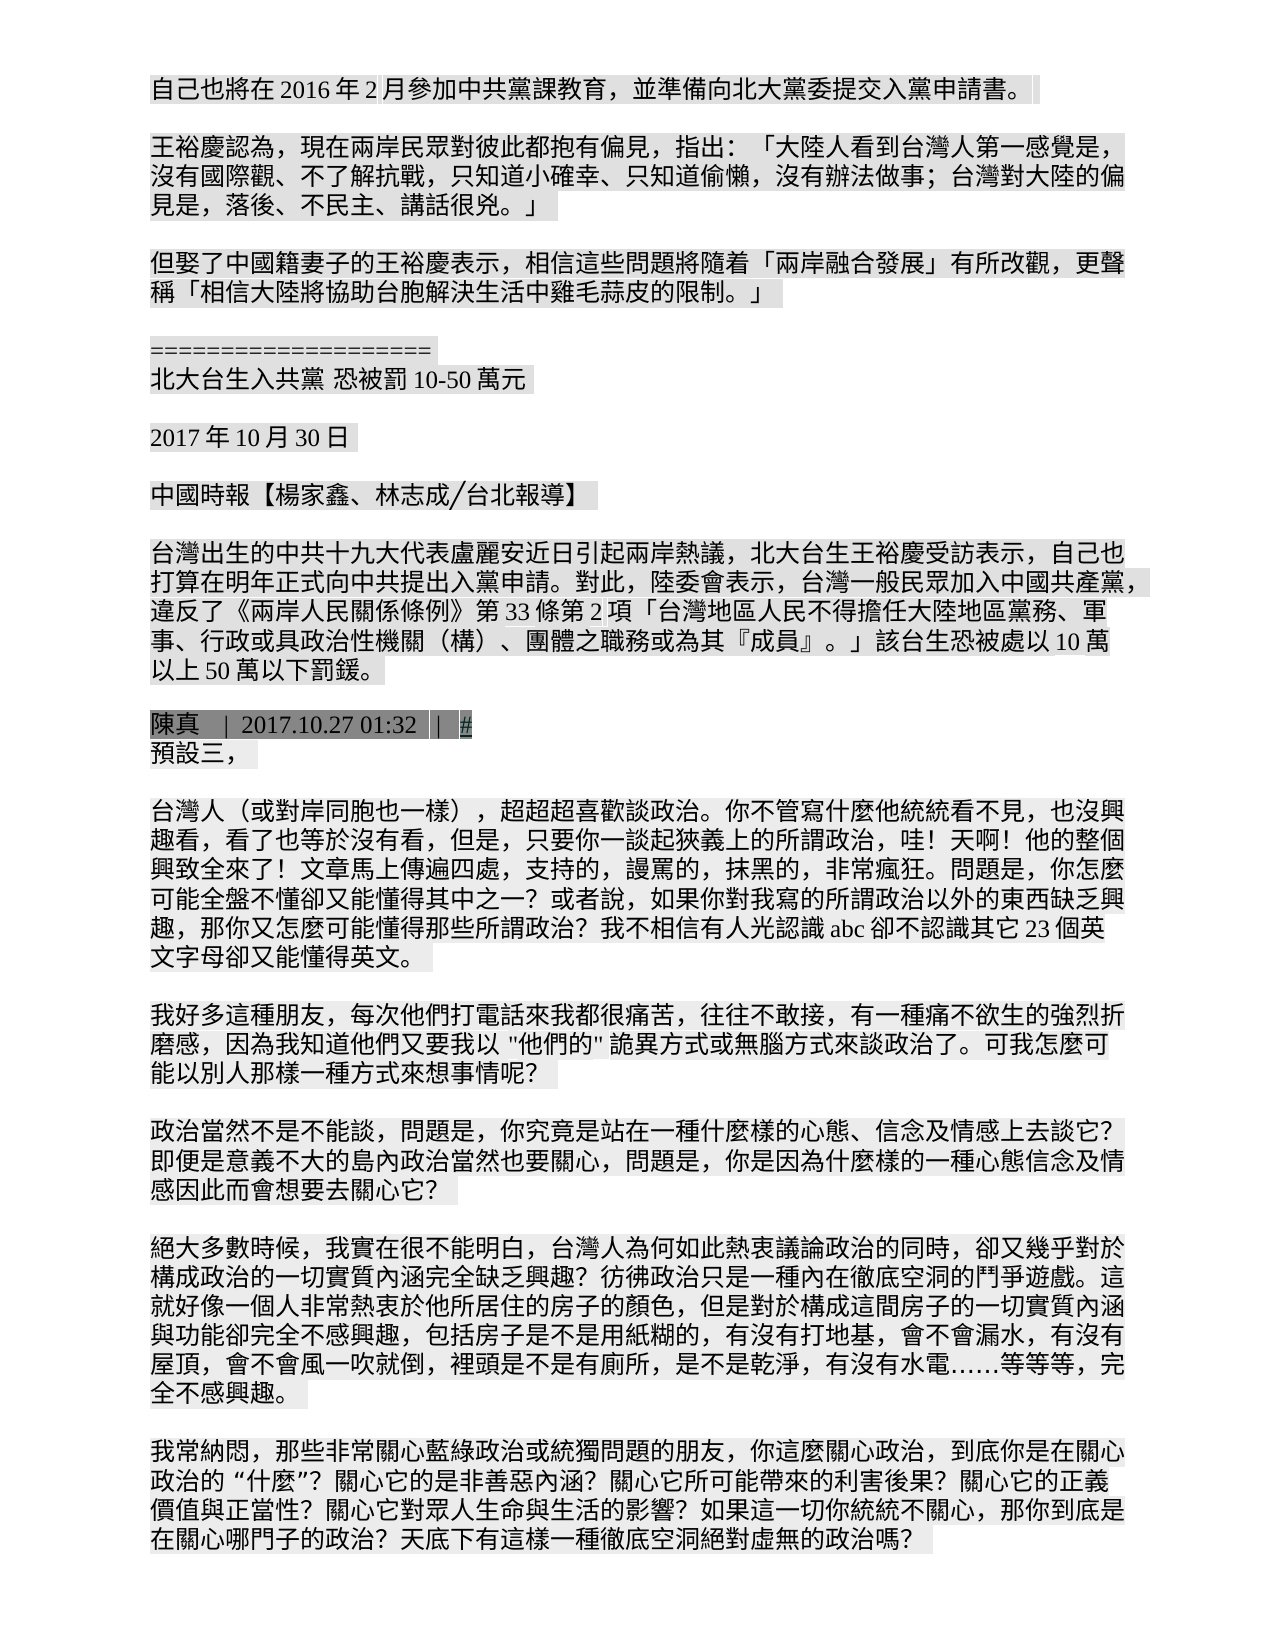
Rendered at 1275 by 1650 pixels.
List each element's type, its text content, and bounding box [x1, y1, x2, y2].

text 預設三， 台灣人（或對岸同胞也一樣），超超超喜歡談政治。你不管寫什麼他統統看不見，也沒興趣看，看了也等於沒有看，但是，只要你一談起狹義上的所謂政治，哇！天啊！他的整個興致全來了！文章馬上傳遍四處，支持的，謾罵的，抹黑的，非常瘋狂。問題是，你怎麼可能全盤不懂卻又能懂得其中之一？或者說，如果你對我寫的所謂政治以外的東西缺乏興趣，那你又怎麼可能懂得那些所謂政治？我不相信有人光認識abc卻不認識其它23個英文字母卻又能懂得英文。 我好多這種朋友，每次他們打電話來我都很痛苦，往往不敢接，有一種痛不欲生的強烈折磨感，因為我知道他們又要我以 "他們的" 詭異方式或無腦方式來談政治了。可我怎麼可能以別人那樣一種方式來想事情呢？ 政治當然不是不能談，問題是，你究竟是站在一種什麼樣的心態、信念及情感上去談它？即便是意義不大的島內政治當然也要關心，問題是，你是因為什麼樣的一種心態信念及情感因此而會想要去關心它？ 絕大多數時候，我實在很不能明白，台灣人為何如此熱衷議論政治的同時，卻又幾乎對於構成政治的一切實質內涵完全缺乏興趣？彷彿政治只是一種內在徹底空洞的鬥爭遊戲。這就好像一個人非常熱衷於他所居住的房子的顏色，但是對於構成這間房子的一切實質內涵與功能卻完全不感興趣，包括房子是不是用紙糊的，有沒有打地基，會不會漏水，有沒有屋頂，會不會風一吹就倒，裡頭是不是有廁所，是不是乾淨，有沒有水電……等等等，完全不感興趣。 我常納悶，那些非常關心藍綠政治或統獨問題的朋友，你這麼關心政治，到底你是在關心政治的 “什麼”？關心它的是非善惡內涵？關心它所可能帶來的利害後果？關心它的正義價值與正當性？關心它對眾人生命與生活的影響？如果這一切你統統不關心，那你到底是在關心哪門子的政治？天底下有這樣一種徹底空洞絕對虛無的政治嗎？ [150, 739, 1125, 1554]
text 陳真 | 2017.10.27 01:32 | # [150, 710, 1125, 739]
text 很可能三、五年後這些都不再是新聞，而只是一種普通常識與趨勢。人渣黨的離譜謊言是絕對撐不久的，西方那一套所謂民主自由的鬼話也一樣，人們遲早會看出它的真相。人若不是向著正義的方向走，也會向著利益飛奔，這事就像河流要奔向大海一樣，槍炮也攔不住。 陳真 2017. 10. 30. =============== 【小島鮭魚奔大國】北大台籍博士生：中國比西方先進 台胞都想投共 上報快訊 2017年10月29日 中國19大期間，出身高雄的「台灣代表」盧麗安在鏡頭前大方地分享她心嚮中國的殷切之情，引發台媒廣泛討論；而在中國北京大學攻讀博士的台籍學生王裕慶在接受港媒採訪時表示，自己也打算在明年向中共提出入黨申請，更曾不避諱的表示，想當「祖國」偉大復興的參與者。 據港媒《明報》報導，在北大國際關係學院台灣研究院讀博士的王裕慶，現年39歲。他指出身邊在北京的台灣朋友，很多都對中共的理念抱着認同的態度。他更認為，中共的政策對於老百姓有實際幫助，「不論是在管理上還是制度的發展上，中國特色社會主義都比西方國家體制先進。」 王裕慶聲稱，「在中國工作的台胞對於中共逐漸了解，愈來愈多人有意加入中共」，強調自己也將在2016年2月參加中共黨課教育，並準備向北大黨委提交入黨申請書。 王裕慶認為，現在兩岸民眾對彼此都抱有偏見，指出：「大陸人看到台灣人第一感覺是，沒有國際觀、不了解抗戰，只知道小確幸、只知道偷懶，沒有辦法做事；台灣對大陸的偏見是，落後、不民主、講話很兇。」 但娶了中國籍妻子的王裕慶表示，相信這些問題將隨着「兩岸融合發展」有所改觀，更聲稱「相信大陸將協助台胞解決生活中雞毛蒜皮的限制。」 ==================== 北大台生入共黨 恐被罰10-50萬元 2017年10月30日 中國時報【楊家鑫、林志成╱台北報導】 台灣出生的中共十九大代表盧麗安近日引起兩岸熱議，北大台生王裕慶受訪表示，自己也打算在明年正式向中共提出入黨申請。對此，陸委會表示，台灣一般民眾加入中國共產黨，違反了《兩岸人民關係條例》第33條第2項「台灣地區人民不得擔任大陸地區黨務、軍事、行政或具政治性機關（構）、團體之職務或為其『成員』。」該台生恐被處以10萬以上50萬以下罰鍰。 [150, 75, 1125, 685]
